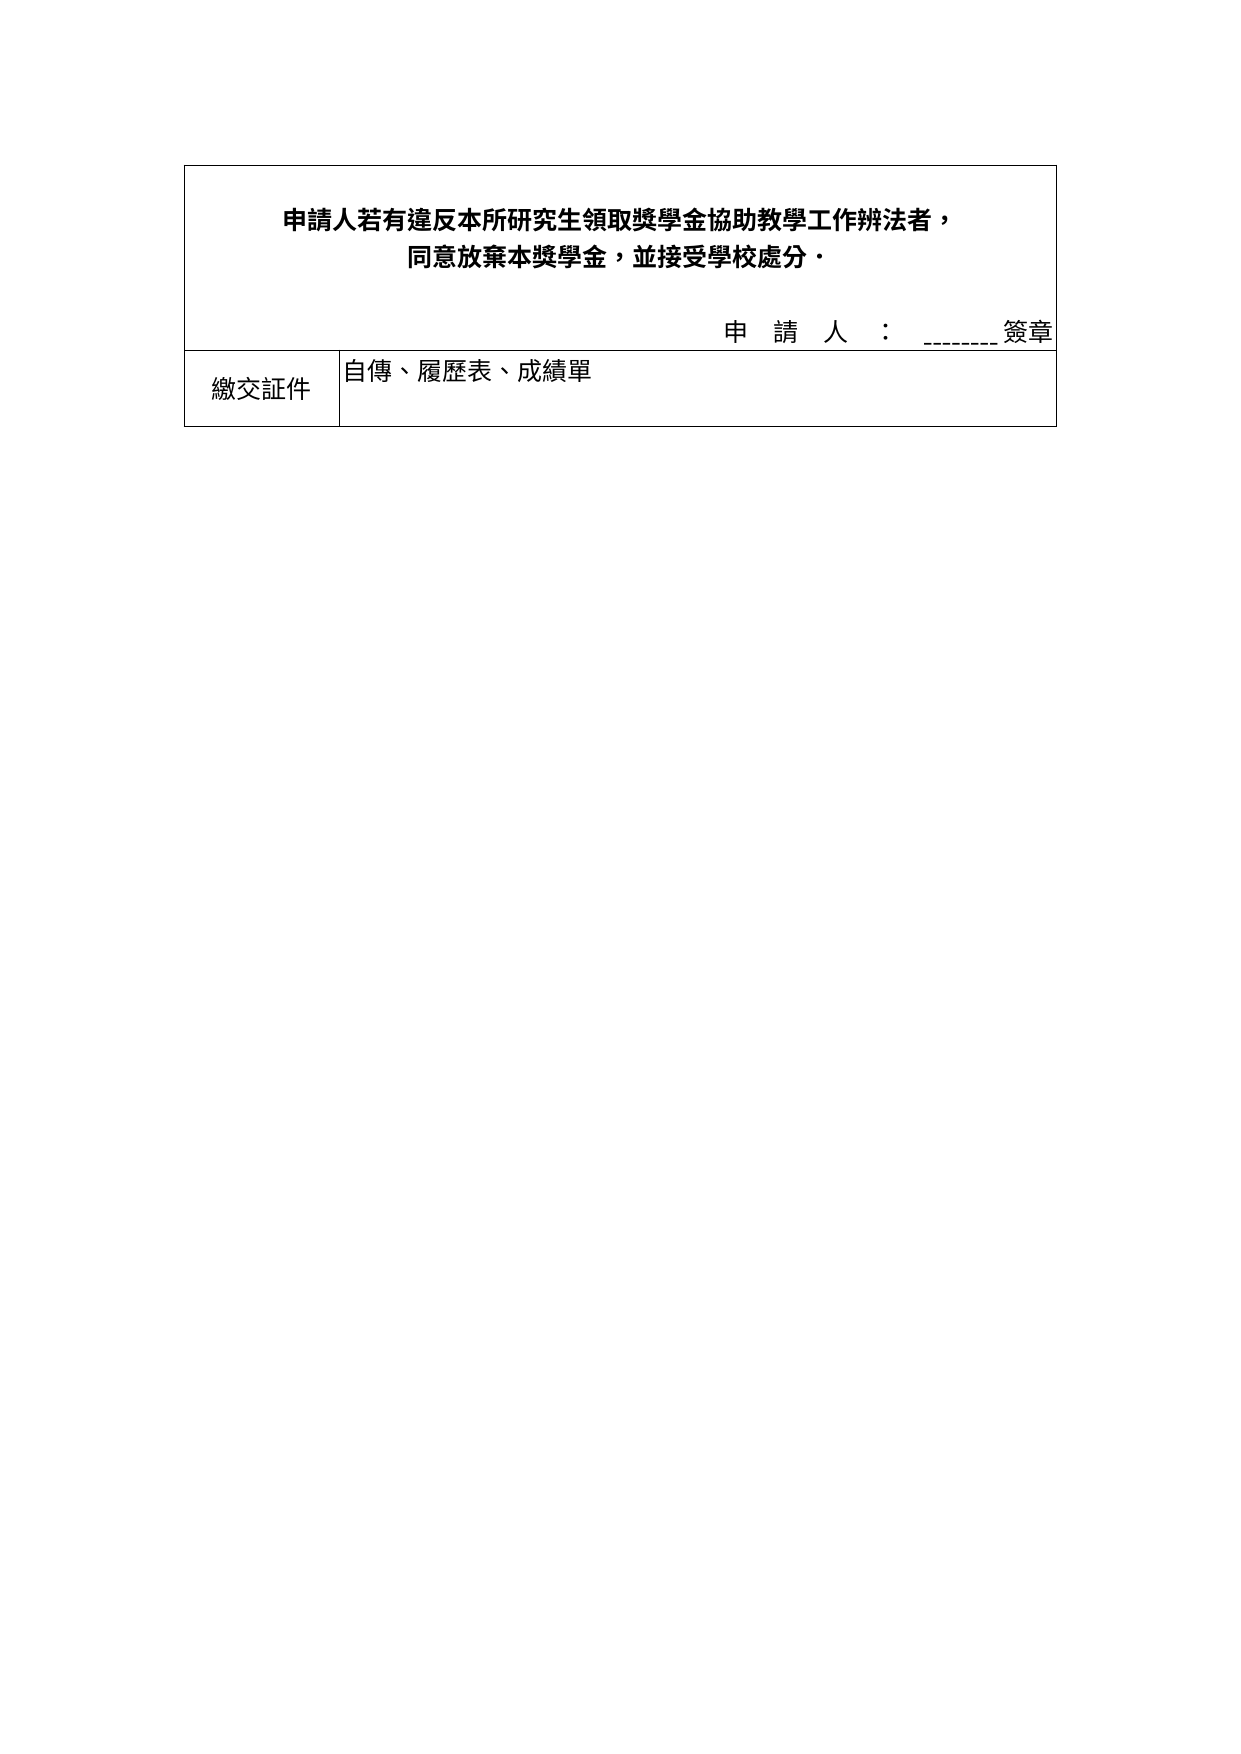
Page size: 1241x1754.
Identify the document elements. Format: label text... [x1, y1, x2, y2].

table_cell 自傳、履歷表、成績單 [340, 351, 1056, 426]
table_cell 申請人若有違反本所研究生領取獎學金協助教學工作辨法者， 同意放棄本獎學金，並接受學校處分． 申 請 人 ： ˍˍˍˍˍˍˍˍ簽章 [185, 166, 1056, 349]
table_cell 繳交証件 [185, 351, 339, 426]
